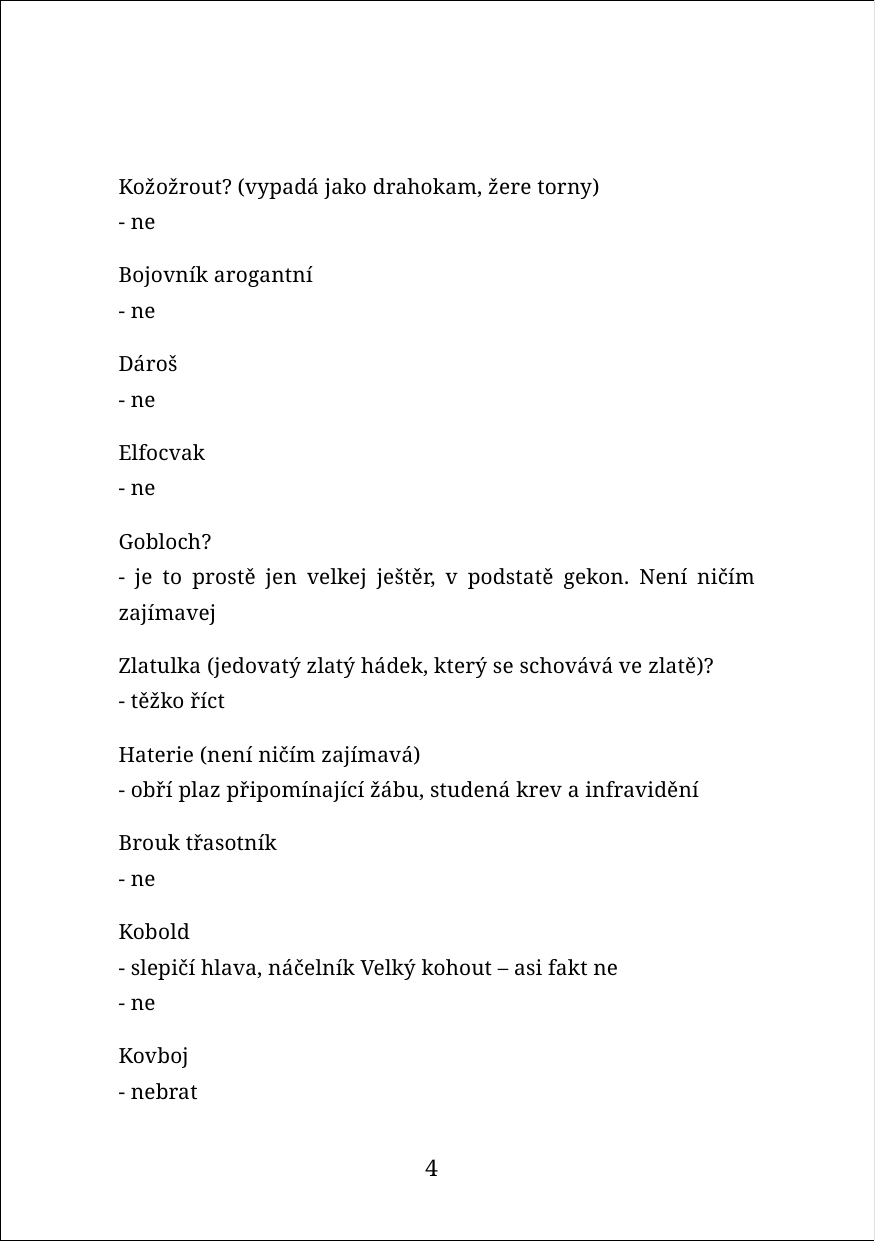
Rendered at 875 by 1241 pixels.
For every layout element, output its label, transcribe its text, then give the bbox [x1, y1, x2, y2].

text Dároš - ne [118, 349, 756, 413]
text Gobloch? - je to prostě jen velkej ještěr, v podstatě gekon. Není ničím zajímavej [118, 527, 756, 626]
text Kobold - slepičí hlava, náčelník Velký kohout – asi fakt ne - ne [118, 917, 756, 1017]
text Kovboj - nebrat [118, 1042, 756, 1106]
text Bojovník arogantní - ne [118, 261, 756, 324]
text Haterie (není ničím zajímavá) - obří plaz připomínající žábu, studená krev a infravidění [118, 740, 756, 804]
text Brouk třasotník - ne [118, 828, 756, 892]
text Elfocvak - ne [118, 438, 756, 502]
text Kožožrout? (vypadá jako drahokam, žere torny) - ne [118, 172, 756, 236]
text Zlatulka (jedovatý zlatý hádek, který se schovává ve zlatě)? - těžko říct [118, 651, 756, 715]
